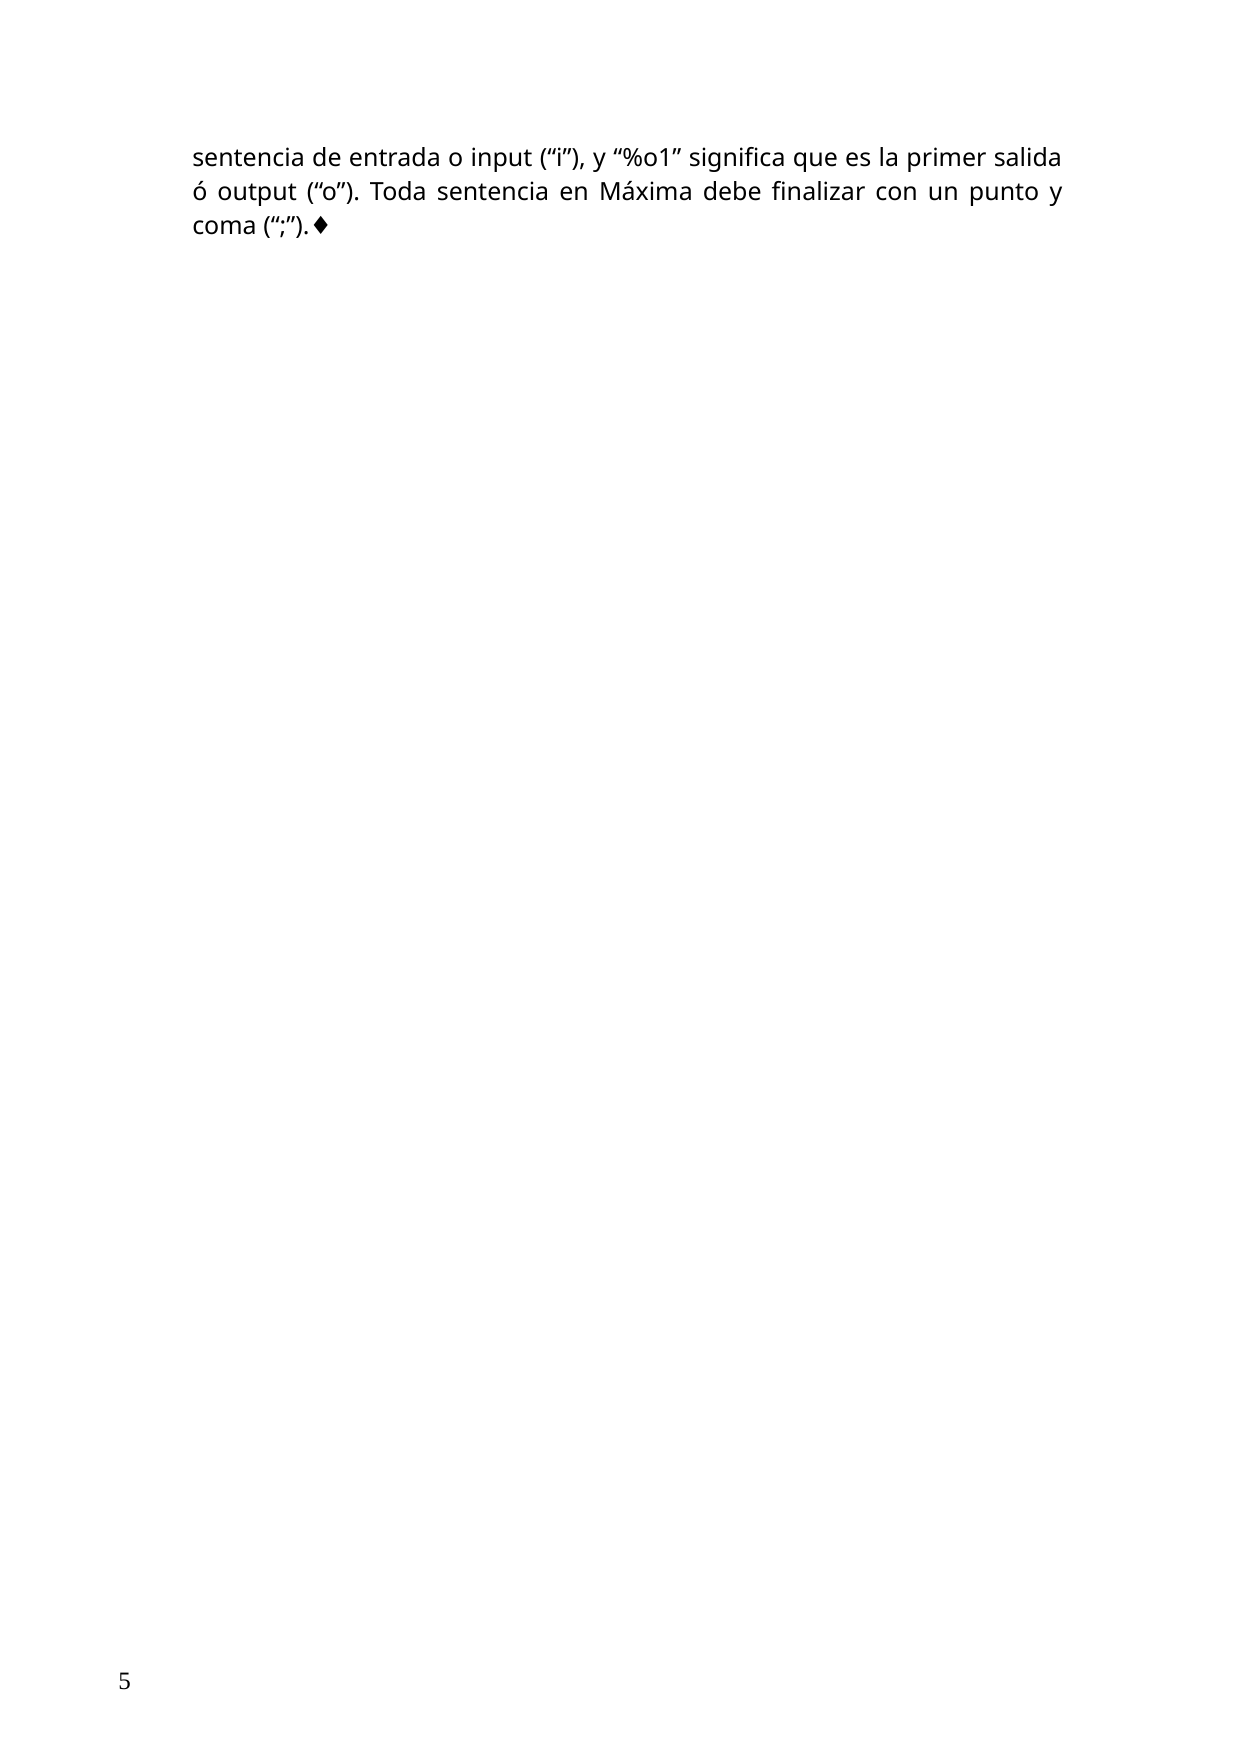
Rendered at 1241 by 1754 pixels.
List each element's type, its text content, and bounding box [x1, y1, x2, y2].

text sentencia de entrada o input (“i”), y “%o1” significa que es la primer salida ó output (“o”). Toda sentencia en Máxima debe finalizar con un punto y coma (“;”).♦ [192, 139, 1063, 242]
